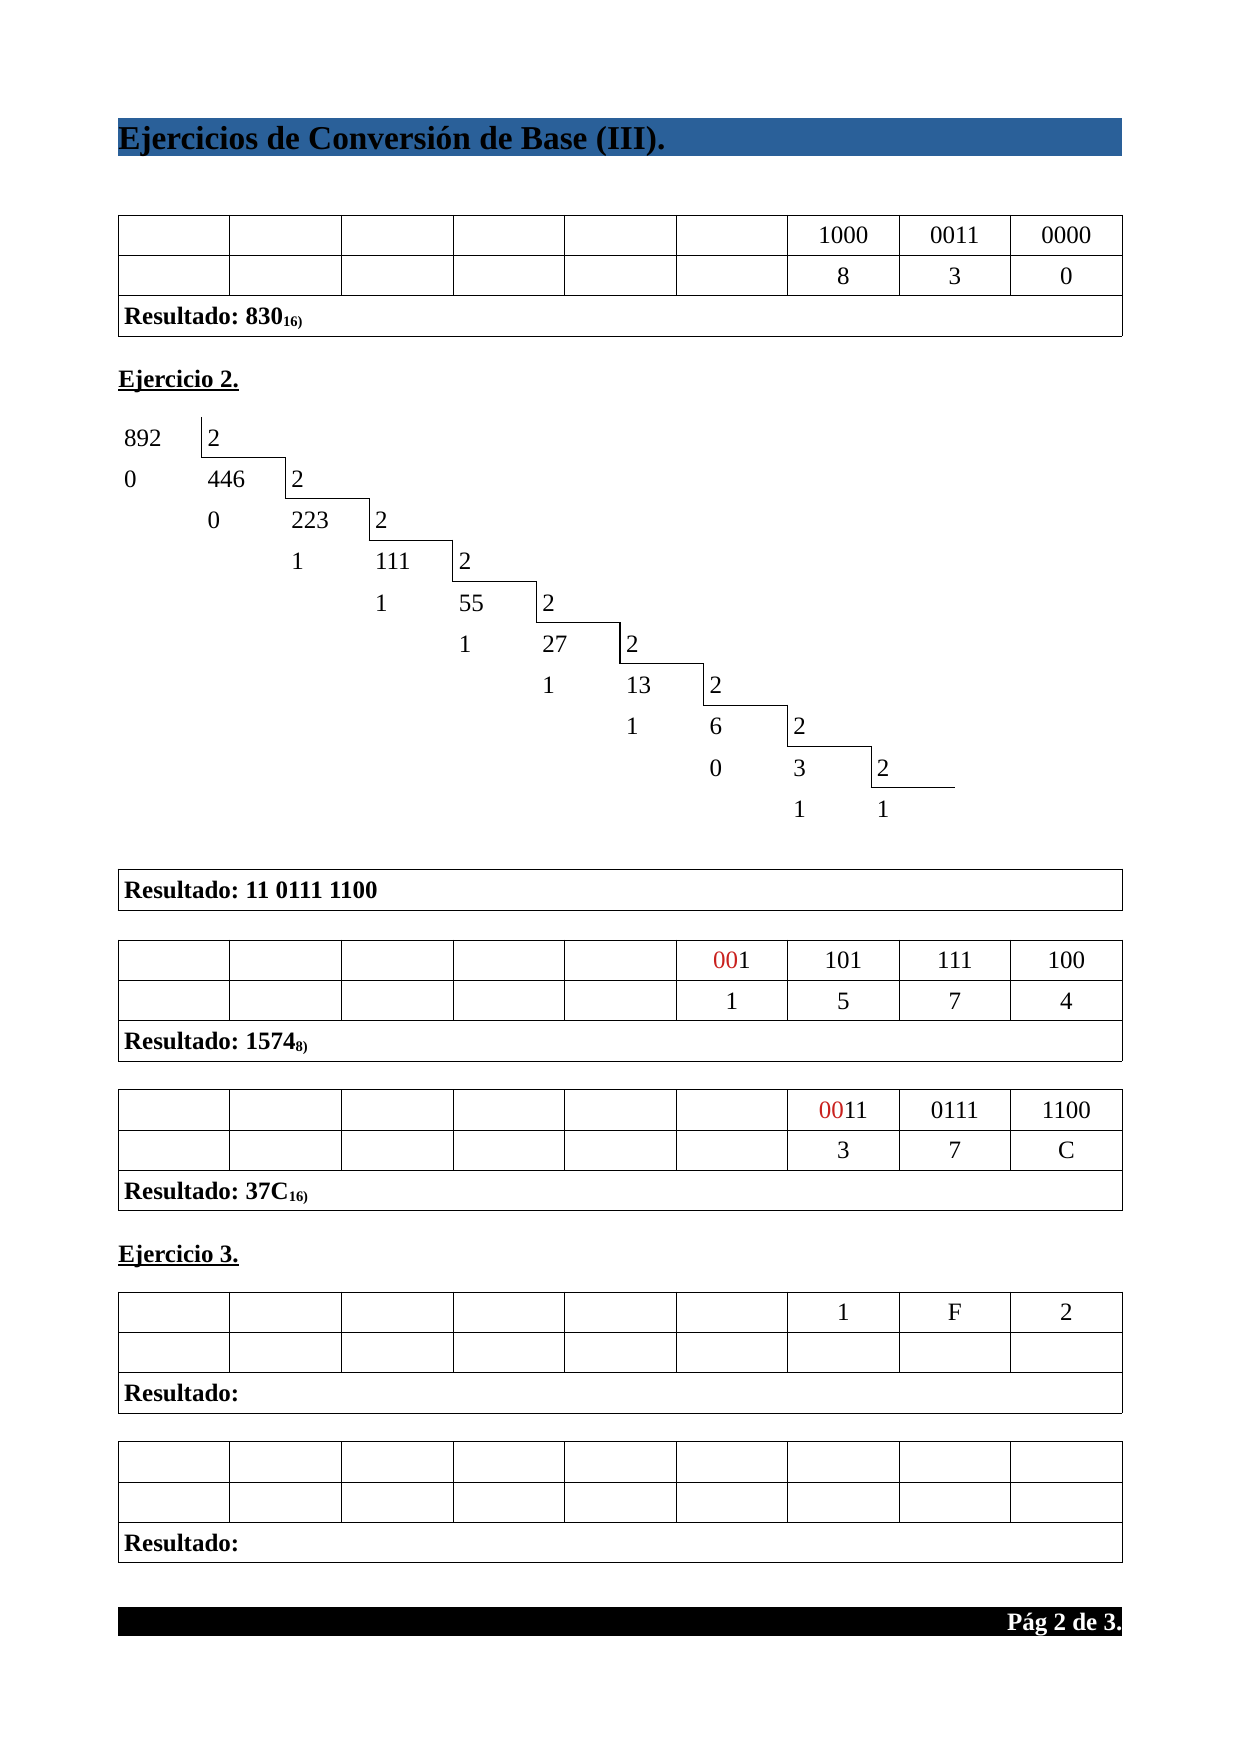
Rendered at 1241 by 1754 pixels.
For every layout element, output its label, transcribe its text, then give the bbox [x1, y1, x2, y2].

table_cell [677, 1483, 787, 1522]
table_cell [453, 787, 536, 828]
table_cell [955, 787, 1038, 828]
table_cell [1038, 581, 1122, 622]
table_cell [285, 705, 369, 746]
table_cell [454, 256, 564, 295]
table_header 0000 [1011, 216, 1122, 255]
table_cell [565, 1131, 676, 1170]
table_header [454, 216, 564, 255]
table_cell [787, 498, 871, 539]
table_header [1038, 417, 1122, 457]
table_header [677, 1293, 787, 1332]
table_cell [285, 746, 369, 787]
table_cell [118, 540, 202, 581]
table_cell [788, 1483, 899, 1522]
table_header 2 [202, 417, 285, 457]
table_cell [788, 1333, 899, 1372]
table_cell [202, 705, 285, 746]
table_cell [620, 746, 704, 787]
table_cell 0 [202, 498, 285, 539]
table_header [342, 1293, 453, 1332]
table_cell 2 [788, 705, 871, 746]
table_cell [202, 622, 285, 663]
table_cell [565, 256, 676, 295]
text Ejercicio 2. [118, 364, 1122, 393]
table_cell [900, 1483, 1010, 1522]
table_cell [119, 1333, 229, 1372]
table_cell [787, 457, 871, 498]
table_cell 8 [788, 256, 899, 295]
table_cell 13 [620, 664, 703, 704]
table_cell [871, 581, 954, 622]
table_cell [677, 1333, 787, 1372]
table_cell [285, 581, 369, 622]
table_cell Resultado: 15748) [119, 1021, 1122, 1061]
table_header [342, 1442, 453, 1482]
table_cell [620, 540, 704, 581]
table_cell [230, 981, 341, 1020]
table_cell [620, 498, 704, 539]
table_cell [118, 705, 202, 746]
table_cell [1038, 705, 1122, 746]
table_cell [454, 1333, 564, 1372]
table_cell [230, 1131, 341, 1170]
table_header [787, 417, 871, 457]
table_cell [454, 1131, 564, 1170]
table_cell [704, 622, 787, 663]
table_cell [536, 705, 620, 746]
table_cell [536, 540, 620, 581]
table_cell [871, 622, 954, 663]
table_cell [342, 981, 453, 1020]
table_cell [369, 663, 453, 704]
table_cell [536, 828, 620, 868]
table_header [230, 216, 341, 255]
table_cell [955, 705, 1038, 746]
table_header [565, 216, 676, 255]
table_cell Resultado: 11 0111 1100 [119, 870, 1122, 910]
table_header [119, 941, 229, 980]
table_cell [342, 256, 453, 295]
table_cell [369, 705, 453, 746]
table_header [230, 1090, 341, 1130]
table_header 100 [1011, 941, 1122, 980]
table_cell 3 [788, 1131, 899, 1170]
table_cell 2 [621, 622, 704, 663]
table_cell [285, 787, 369, 828]
table_cell Resultado: 37C16) [119, 1171, 1122, 1210]
table_cell [704, 540, 787, 581]
table_cell [871, 663, 954, 704]
table_cell [453, 746, 536, 787]
table_header [342, 1090, 453, 1130]
table_cell [453, 828, 536, 868]
table_cell [565, 1483, 676, 1522]
table_cell [118, 828, 202, 868]
table_header [454, 1442, 564, 1482]
table_cell [230, 1333, 341, 1372]
table_cell [1038, 828, 1122, 868]
table_cell 1 [536, 663, 620, 704]
table_cell [454, 981, 564, 1020]
table_cell [369, 622, 453, 663]
table_header [453, 417, 536, 457]
table_cell [620, 581, 704, 622]
table_header 111 [900, 941, 1010, 980]
table_header [119, 1442, 229, 1482]
table_cell 0 [118, 457, 202, 498]
table_header [119, 1090, 229, 1130]
table_cell [119, 981, 229, 1020]
table_cell [871, 828, 954, 868]
table_cell [1011, 1333, 1122, 1372]
table_cell 2 [537, 581, 620, 622]
table_cell [1038, 498, 1122, 539]
table_header [677, 1442, 787, 1482]
table_header [677, 216, 787, 255]
table_cell [453, 705, 536, 746]
table_cell [955, 498, 1038, 539]
table_cell 1 [871, 788, 954, 828]
table_header 0111 [900, 1090, 1010, 1130]
table_cell 1 [787, 787, 871, 828]
table_cell [1038, 663, 1122, 704]
table_cell 1 [285, 540, 369, 581]
table_cell 3 [900, 256, 1010, 295]
table_cell [955, 828, 1038, 868]
table_cell [900, 1333, 1010, 1372]
table_header [565, 941, 676, 980]
table_header 1000 [788, 216, 899, 255]
table_header [955, 417, 1038, 457]
table_header 1100 [1011, 1090, 1122, 1130]
table_cell [677, 1131, 787, 1170]
table_cell [285, 622, 369, 663]
table_header [565, 1293, 676, 1332]
table_cell 2 [453, 540, 536, 581]
table_cell [871, 498, 954, 539]
table_cell [118, 663, 202, 704]
table_cell [453, 457, 536, 498]
table_cell [704, 581, 787, 622]
table_cell 4 [1011, 981, 1122, 1020]
table_cell [871, 540, 954, 581]
table_cell [704, 457, 787, 498]
table_cell [1038, 746, 1122, 787]
table_cell [118, 581, 202, 622]
table_cell [1038, 622, 1122, 663]
table_cell [230, 256, 341, 295]
table_cell [369, 746, 453, 787]
table_cell [119, 256, 229, 295]
table_cell [118, 787, 202, 828]
table_header [230, 941, 341, 980]
table_cell 446 [202, 458, 285, 498]
table_header 101 [788, 941, 899, 980]
table_cell 1 [369, 581, 453, 622]
table_cell [453, 498, 536, 539]
table_header [119, 1293, 229, 1332]
table_cell [342, 1333, 453, 1372]
table_cell [369, 787, 453, 828]
table_cell 7 [900, 981, 1010, 1020]
table_cell 2 [704, 663, 787, 704]
table_cell [955, 663, 1038, 704]
table_cell [955, 746, 1038, 787]
table_header [342, 941, 453, 980]
table_cell [118, 622, 202, 663]
table_cell 111 [369, 541, 452, 581]
table_header [536, 417, 620, 457]
table_cell [955, 622, 1038, 663]
table_cell 6 [704, 706, 787, 746]
table_header 001 [677, 941, 787, 980]
table_cell [536, 498, 620, 539]
table_cell [620, 787, 704, 828]
table_cell [369, 828, 453, 868]
table_header [285, 417, 369, 457]
table_cell [565, 981, 676, 1020]
table_header [900, 1442, 1010, 1482]
table_cell [704, 828, 787, 868]
table_cell [202, 828, 285, 868]
table_header 0011 [788, 1090, 899, 1130]
text Ejercicio 3. [118, 1239, 1122, 1268]
table_cell [955, 581, 1038, 622]
table_cell 1 [677, 981, 787, 1020]
table_cell 7 [900, 1131, 1010, 1170]
table_cell 3 [787, 747, 871, 787]
table_cell [787, 828, 871, 868]
table_cell Resultado: 83016) [119, 296, 1122, 336]
table_cell [202, 581, 285, 622]
table_cell [230, 1483, 341, 1522]
table_cell [118, 498, 202, 539]
table_header [119, 216, 229, 255]
table_cell [677, 256, 787, 295]
table_cell C [1011, 1131, 1122, 1170]
table_header [620, 417, 704, 457]
table_header F [900, 1293, 1010, 1332]
table_cell [285, 828, 369, 868]
table_cell [536, 787, 620, 828]
table_cell Resultado: [119, 1373, 1122, 1412]
table_header [704, 417, 787, 457]
table_header 2 [1011, 1293, 1122, 1332]
table_cell [1038, 787, 1122, 828]
table_cell 0 [1011, 256, 1122, 295]
table_header [454, 941, 564, 980]
table_cell 1 [453, 622, 536, 663]
table_cell 2 [286, 457, 369, 498]
table_cell 27 [536, 623, 619, 663]
table_cell [704, 787, 787, 828]
table_cell [787, 663, 871, 704]
table_cell [787, 622, 871, 663]
table_cell [871, 705, 954, 746]
table_header [230, 1293, 341, 1332]
table_header [342, 216, 453, 255]
table_cell [620, 828, 704, 868]
table_cell [871, 457, 954, 498]
table_cell [454, 1483, 564, 1522]
table_cell [202, 746, 285, 787]
table_header [1011, 1442, 1122, 1482]
table_cell [787, 540, 871, 581]
table_cell 2 [872, 746, 954, 787]
table_cell [369, 457, 453, 498]
table_header [565, 1442, 676, 1482]
table_header 892 [118, 417, 201, 457]
table_header [788, 1442, 899, 1482]
table_cell [955, 540, 1038, 581]
table_cell [119, 1131, 229, 1170]
table_cell [1038, 540, 1122, 581]
table_cell [565, 1333, 676, 1372]
table_header [454, 1293, 564, 1332]
table_cell [118, 746, 202, 787]
table_cell 2 [370, 498, 453, 539]
table_header 1 [788, 1293, 899, 1332]
table_header [871, 417, 954, 457]
table_cell [342, 1483, 453, 1522]
table_header [230, 1442, 341, 1482]
table_cell [536, 457, 620, 498]
table_cell [285, 663, 369, 704]
table_cell 223 [285, 499, 369, 539]
table_cell [955, 457, 1038, 498]
table_header 0011 [900, 216, 1010, 255]
table_cell [620, 457, 704, 498]
table_cell [453, 663, 536, 704]
table_cell [704, 498, 787, 539]
table_cell 5 [788, 981, 899, 1020]
table_cell Resultado: [119, 1523, 1122, 1562]
table_header [565, 1090, 676, 1130]
table_cell [536, 746, 620, 787]
table_cell 0 [704, 746, 787, 787]
table_cell [787, 581, 871, 622]
table_cell 55 [453, 582, 536, 622]
table_cell [202, 663, 285, 704]
table_cell [119, 1483, 229, 1522]
table_cell [1011, 1483, 1122, 1522]
table_cell 1 [620, 705, 704, 746]
table_header [369, 417, 453, 457]
table_header [677, 1090, 787, 1130]
table_header [454, 1090, 564, 1130]
table_cell [202, 787, 285, 828]
table_cell [342, 1131, 453, 1170]
table_cell [202, 540, 285, 581]
table_cell [1038, 457, 1122, 498]
